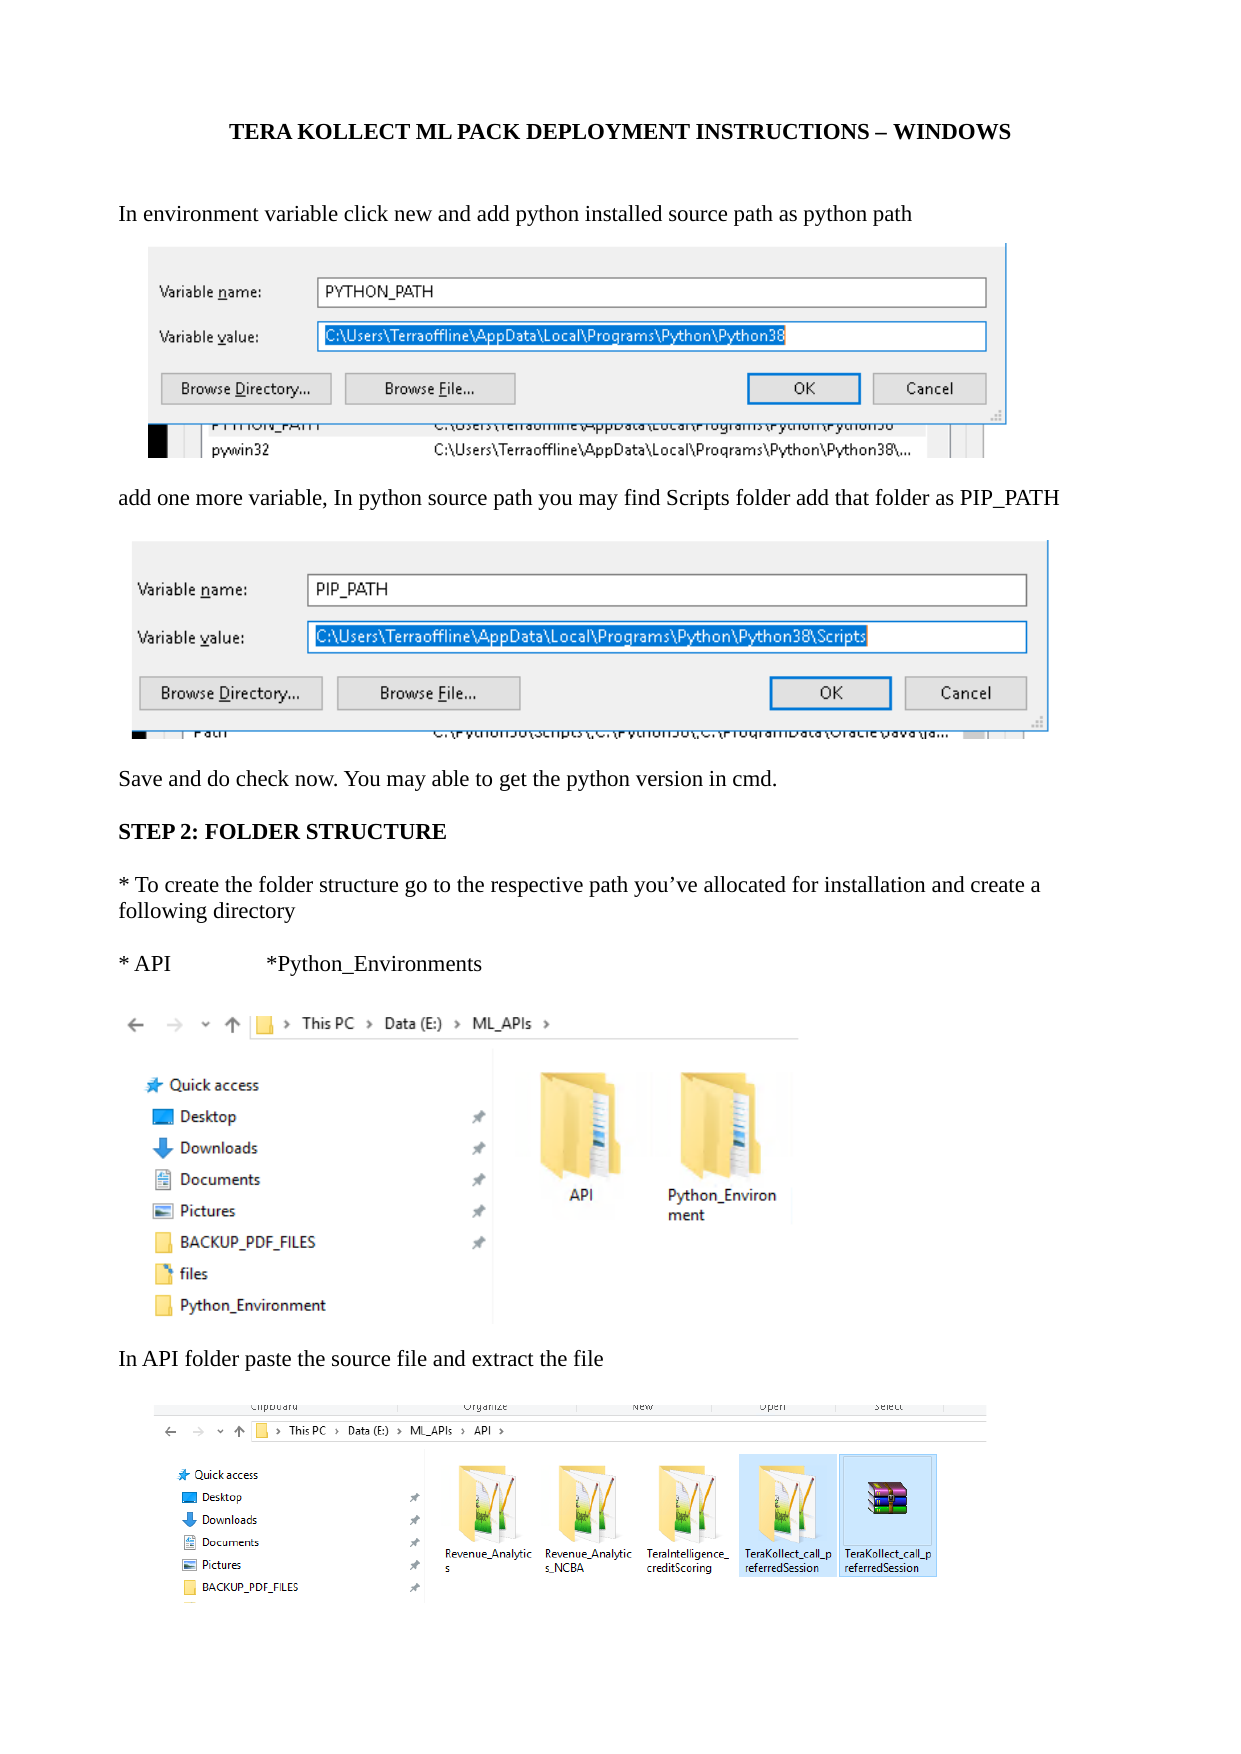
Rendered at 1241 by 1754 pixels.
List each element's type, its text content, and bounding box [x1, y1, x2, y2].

picture [153, 1405, 987, 1603]
text In API folder paste the source file and extract the file [118, 1345, 1122, 1371]
text Save and do check now. You may able to get the python version in cmd. [118, 765, 1122, 792]
text add one more variable, In python source path you may find Scripts folder add that folder as PIP_PATH [118, 484, 1122, 511]
text In environment variable click new and add python installed source path as python path [118, 200, 1122, 227]
text * To create the folder structure go to the respective path you’ve allocated for installation and create a following directory [118, 871, 1122, 923]
picture [148, 243, 1008, 458]
picture [131, 540, 1053, 739]
text STEP 2: FOLDER STRUCTURE [118, 818, 1122, 844]
picture [120, 1016, 799, 1324]
text * API *Python_Environments [118, 950, 1122, 976]
